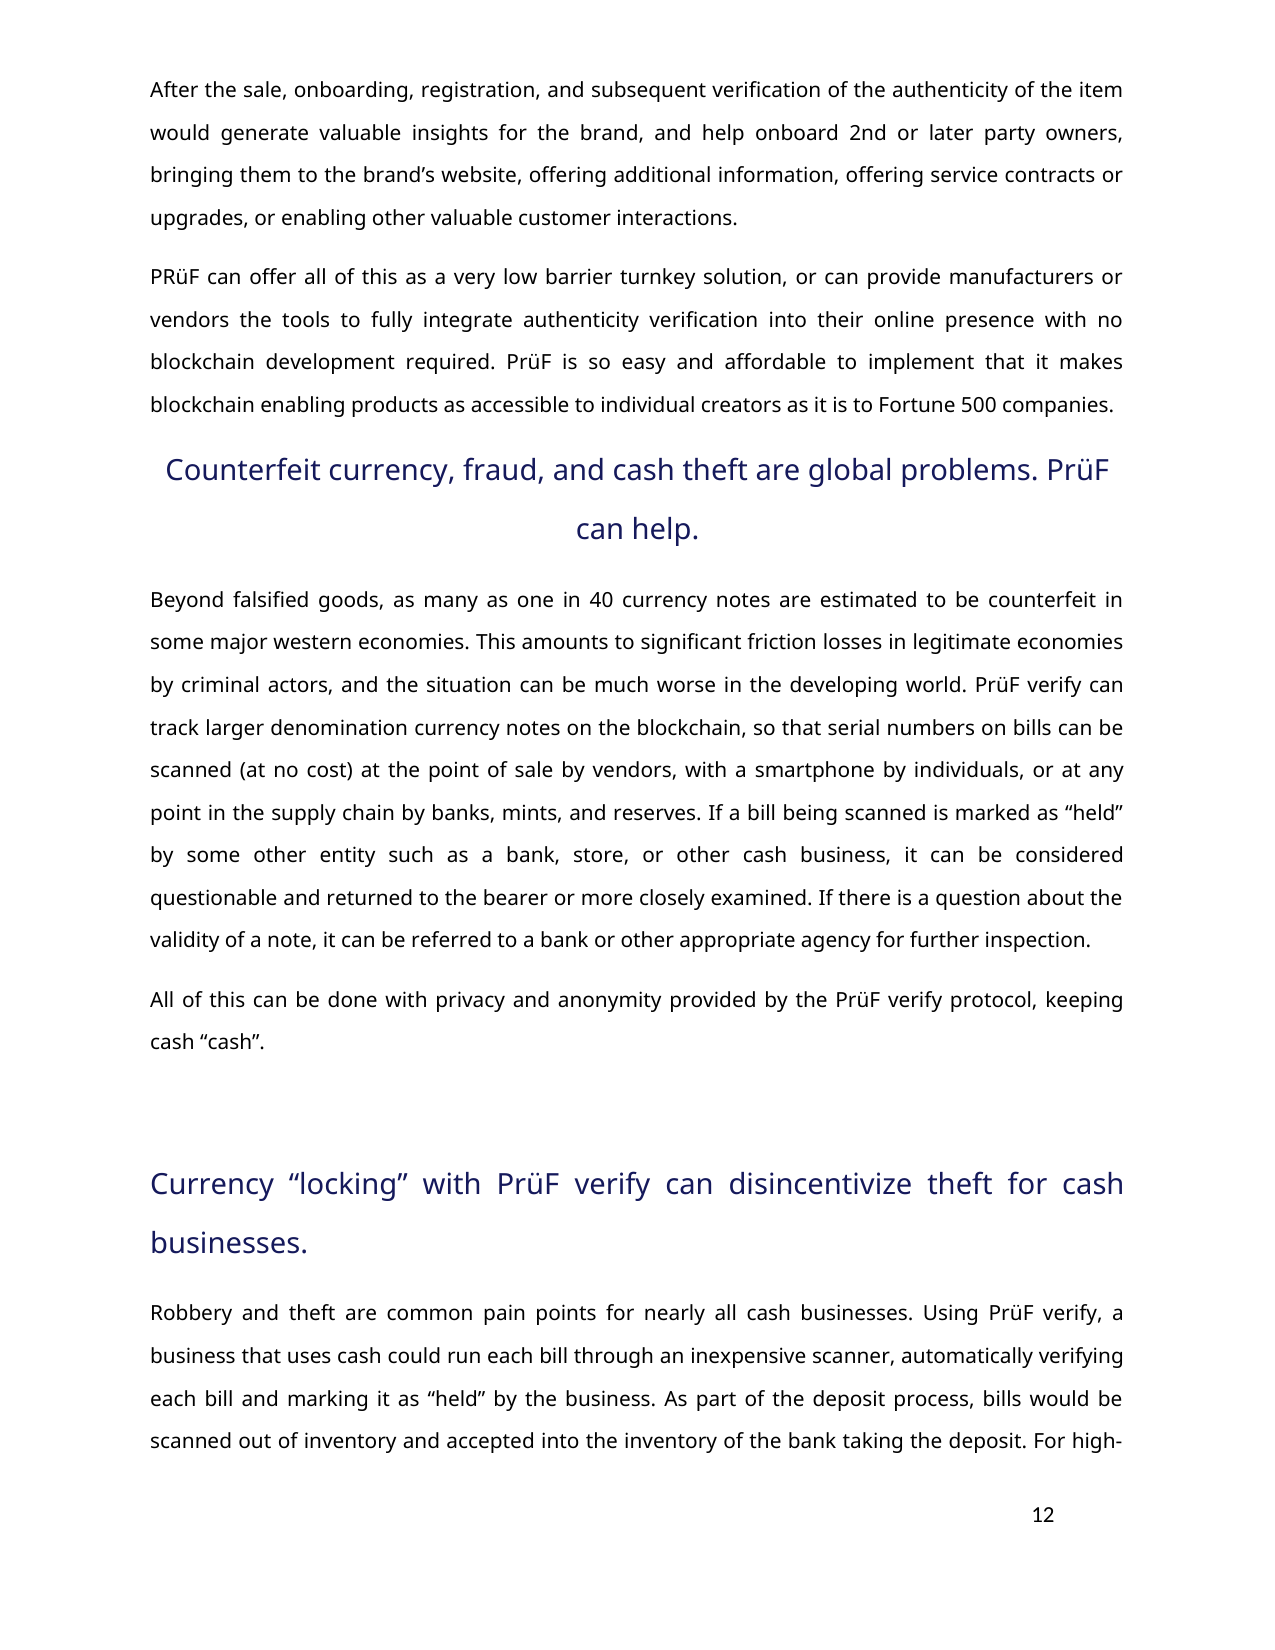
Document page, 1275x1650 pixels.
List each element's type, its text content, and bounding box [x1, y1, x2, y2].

text Counterfeit currency, fraud, and cash theft are global problems. PrüF can help. [150, 449, 1125, 548]
text Currency “locking” with PrüF verify can disincentivize theft for cash businesses. [150, 1163, 1125, 1262]
text All of this can be done with privacy and anonymity provided by the PrüF verify protocol, keeping cash “cash”. [150, 985, 1125, 1056]
text After the sale, onboarding, registration, and subsequent verification of the authenticity of the item would generate valuable insights for the brand, and help onboard 2nd or later party owners, bringing them to the brand’s website, offering additional information, offering service contracts or upgrades, or enabling other valuable customer interactions. [150, 75, 1125, 231]
text PRüF can offer all of this as a very low barrier turnkey solution, or can provide manufacturers or vendors the tools to fully integrate authenticity verification into their online presence with no blockchain development required. PrüF is so easy and affordable to implement that it makes blockchain enabling products as accessible to individual creators as it is to Fortune 500 companies. [150, 262, 1125, 418]
text Robbery and theft are common pain points for nearly all cash businesses. Using PrüF verify, a business that uses cash could run each bill through an inexpensive scanner, automatically verifying each bill and marking it as “held” by the business. As part of the deposit process, bills would be scanned out of inventory and accepted into the inventory of the bank taking the deposit. For high- [150, 1298, 1125, 1455]
text Beyond falsified goods, as many as one in 40 currency notes are estimated to be counterfeit in some major western economies. This amounts to significant friction losses in legitimate economies by criminal actors, and the situation can be much worse in the developing world. PrüF verify can track larger denomination currency notes on the blockchain, so that serial numbers on bills can be scanned (at no cost) at the point of sale by vendors, with a smartphone by individuals, or at any point in the supply chain by banks, mints, and reserves. If a bill being scanned is marked as “held” by some other entity such as a bank, store, or other cash business, it can be considered questionable and returned to the bearer or more closely examined. If there is a question about the validity of a note, it can be referred to a bank or other appropriate agency for further inspection. [150, 585, 1125, 954]
